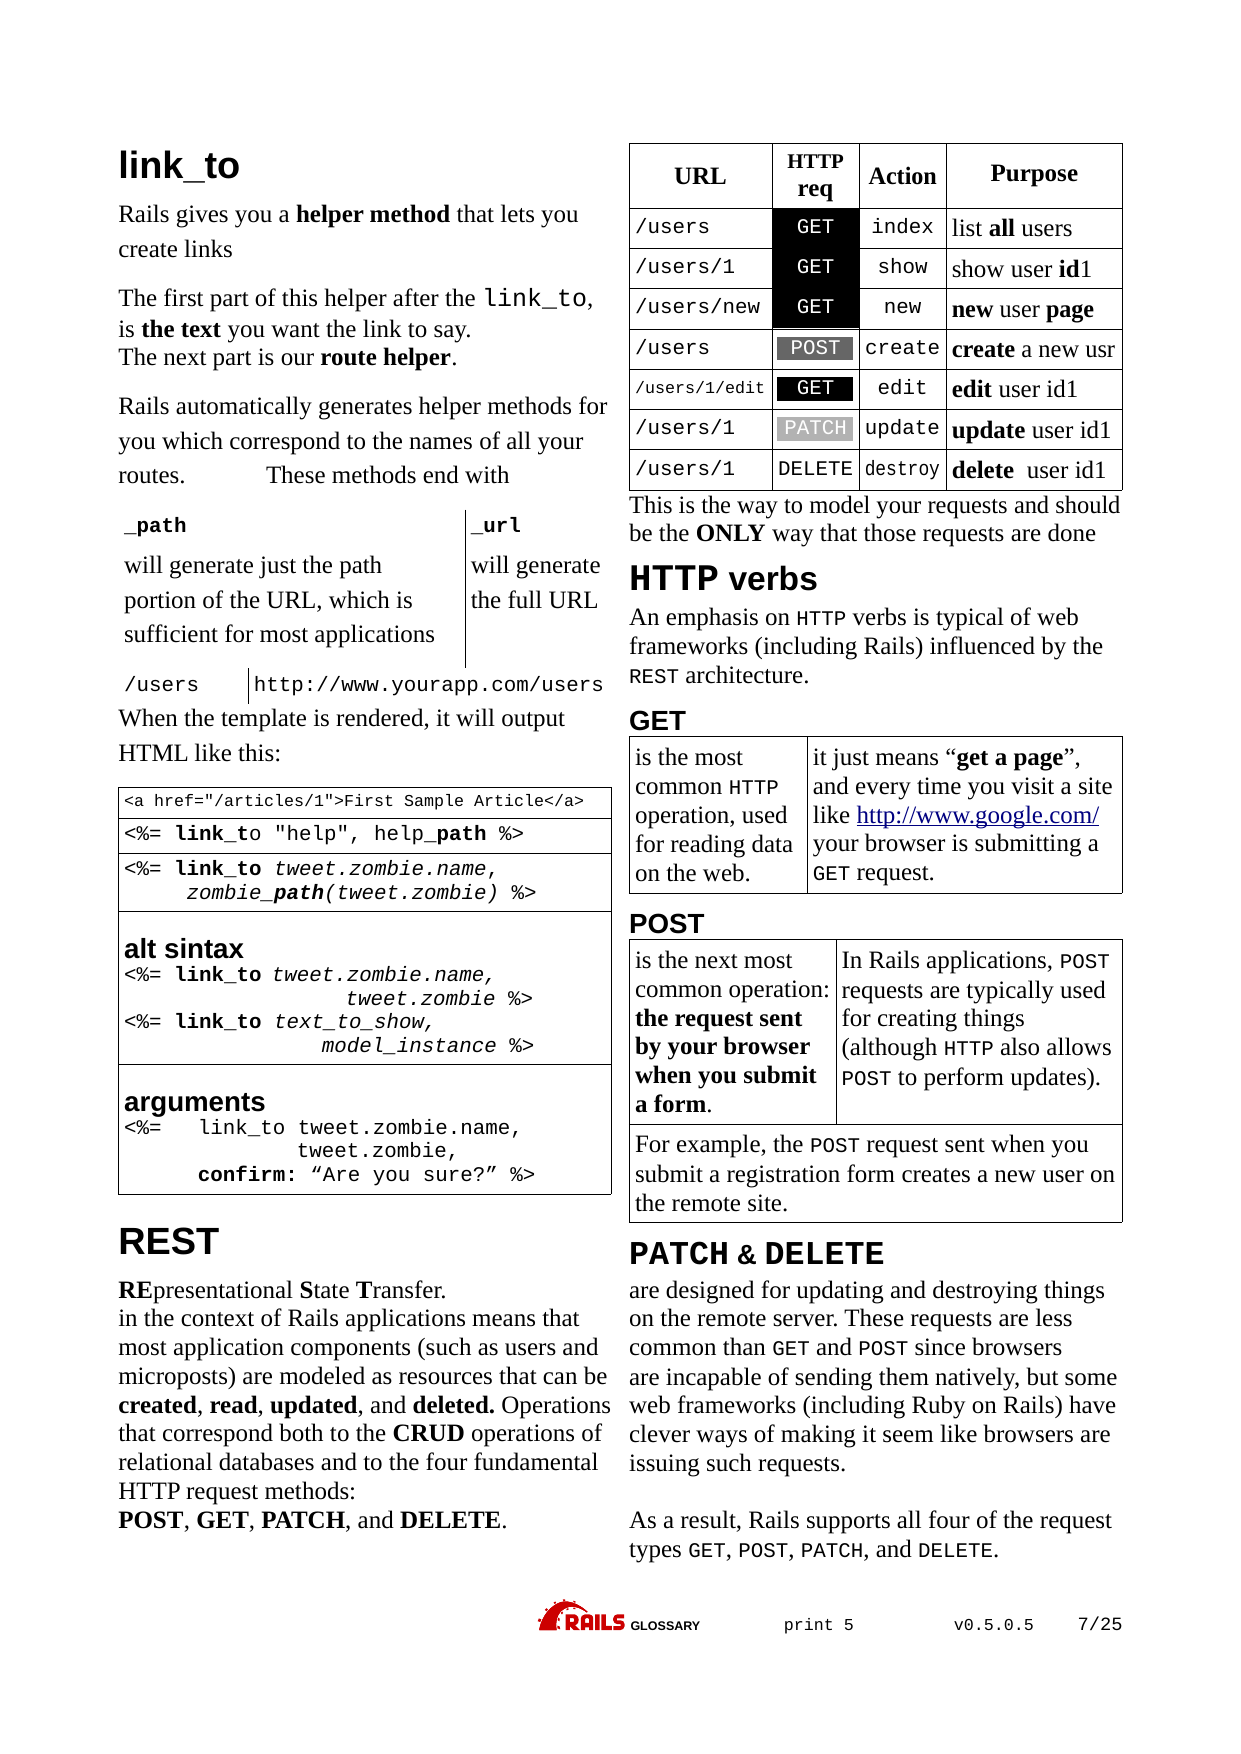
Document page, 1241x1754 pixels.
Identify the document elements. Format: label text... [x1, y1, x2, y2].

text in the context of Rails applications means that most application components (such as users and microposts) are modeled as resources that can be created, read, updated, and deleted. Operations that correspond both to the CRUD operations of relational databases and to the four fundamental HTTP request methods: [118, 1303, 611, 1505]
text POST, GET, PATCH, and DELETE. [118, 1505, 611, 1533]
table_cell http://www.yourapp.com/users [249, 668, 611, 703]
table_cell /users/1 [630, 249, 772, 288]
table_header HTTP req [773, 144, 859, 207]
table_cell /users [630, 330, 772, 369]
table_cell destroy [860, 450, 946, 490]
table_cell edit [860, 370, 946, 409]
text REpresentational State Transfer. [118, 1275, 611, 1303]
table_cell GET [773, 209, 859, 248]
table_header In Rails applications, POST requests are typically used for creating things (although HTTP also allows POST to perform updates). [837, 940, 1122, 1123]
table_cell alt sintax <%= link_to tweet.zombie.name, tweet.zombie %> <%= link_to text_to_show, model_instance %> [119, 912, 611, 1064]
table_cell new [860, 289, 946, 328]
table_cell arguments <%= link_to tweet.zombie.name, tweet.zombie, confirm: “Are you sure?” %> [119, 1065, 611, 1193]
table_cell <%= link_to tweet.zombie.name, zombie_path(tweet.zombie) %> [119, 854, 611, 911]
table_cell list all users [947, 209, 1122, 248]
table_header URL [630, 144, 772, 207]
table_header _path [118, 510, 465, 544]
table_header is the next most common operation: the request sent by your browser when you submit a form. [630, 940, 836, 1123]
table_cell For example, the POST request sent when you submit a registration form creates a new user on the remote site. [630, 1125, 1122, 1222]
table_cell create [860, 330, 946, 369]
text As a result, Rails supports all four of the request types GET, POST, PATCH, and DELETE. [629, 1506, 1122, 1564]
table_cell /users/1/edit [630, 370, 772, 409]
table_cell create a new usr [947, 330, 1122, 369]
subtitle REST [118, 1218, 611, 1262]
text An emphasis on HTTP verbs is typical of web frameworks (including Rails) influenced by the REST architecture. [629, 602, 1122, 690]
text The first part of this helper after the link_to, is the text you want the link to say. [118, 283, 611, 342]
table_cell update user id1 [947, 410, 1122, 449]
table_cell show user id1 [947, 249, 1122, 288]
text When the template is rendered, it will output HTML like this: [118, 703, 611, 767]
text are designed for updating and destroying things on the remote server. These requests are less common than GET and POST since browsers [629, 1275, 1122, 1362]
subtitle HTTP verbs [629, 559, 1122, 602]
text This is the way to model your requests and should be the ONLY way that those requests are done [629, 491, 1122, 547]
table_header <a href="/articles/1">First Sample Article</a> [119, 788, 611, 817]
subtitle GET [629, 704, 1122, 736]
text The next part is our route helper. [118, 342, 611, 371]
table_cell show [860, 249, 946, 288]
table_cell GET [773, 249, 859, 288]
table_header _url [466, 510, 611, 544]
table_cell edit user id1 [947, 370, 1122, 409]
text Rails automatically generates helper methods for you which correspond to the names of all your routes. These methods end with [118, 391, 611, 489]
table_cell will generate just the path portion of the URL, which is sufficient for most applications [118, 545, 465, 668]
subtitle link_to [118, 143, 611, 187]
table_header Purpose [947, 144, 1122, 207]
table_cell index [860, 209, 946, 248]
text are incapable of sending them natively, but some web frameworks (including Ruby on Rails) have clever ways of making it seem like browsers are issuing such requests. [629, 1362, 1122, 1477]
subtitle PATCH & DELETE [629, 1237, 1122, 1275]
table_cell /users/new [630, 289, 772, 328]
table_header is the most common HTTP operation, used for reading data on the web. [630, 737, 807, 893]
table_header Action [860, 144, 946, 207]
table_header it just means “get a page”, and every time you visit a site like http://www.google.com/ your browser is submitting a GET request. [808, 737, 1122, 893]
table_cell GET [773, 370, 859, 409]
table_cell delete user id1 [947, 450, 1122, 490]
table_cell will generate the full URL [466, 545, 611, 668]
table_cell DELETE [773, 450, 859, 490]
table_cell GET [773, 289, 859, 328]
table_cell /users/1 [630, 410, 772, 449]
table_cell /users/1 [630, 450, 772, 490]
subtitle POST [629, 907, 1122, 939]
table_cell POST [773, 330, 859, 369]
table_cell new user page [947, 289, 1122, 328]
table_cell /users [630, 209, 772, 248]
table_cell PATCH [773, 410, 859, 449]
table_cell <%= link_to "help", help_path %> [119, 819, 611, 853]
text Rails gives you a helper method that lets you create links [118, 199, 611, 262]
table_cell /users [118, 668, 248, 703]
table_cell update [860, 410, 946, 449]
